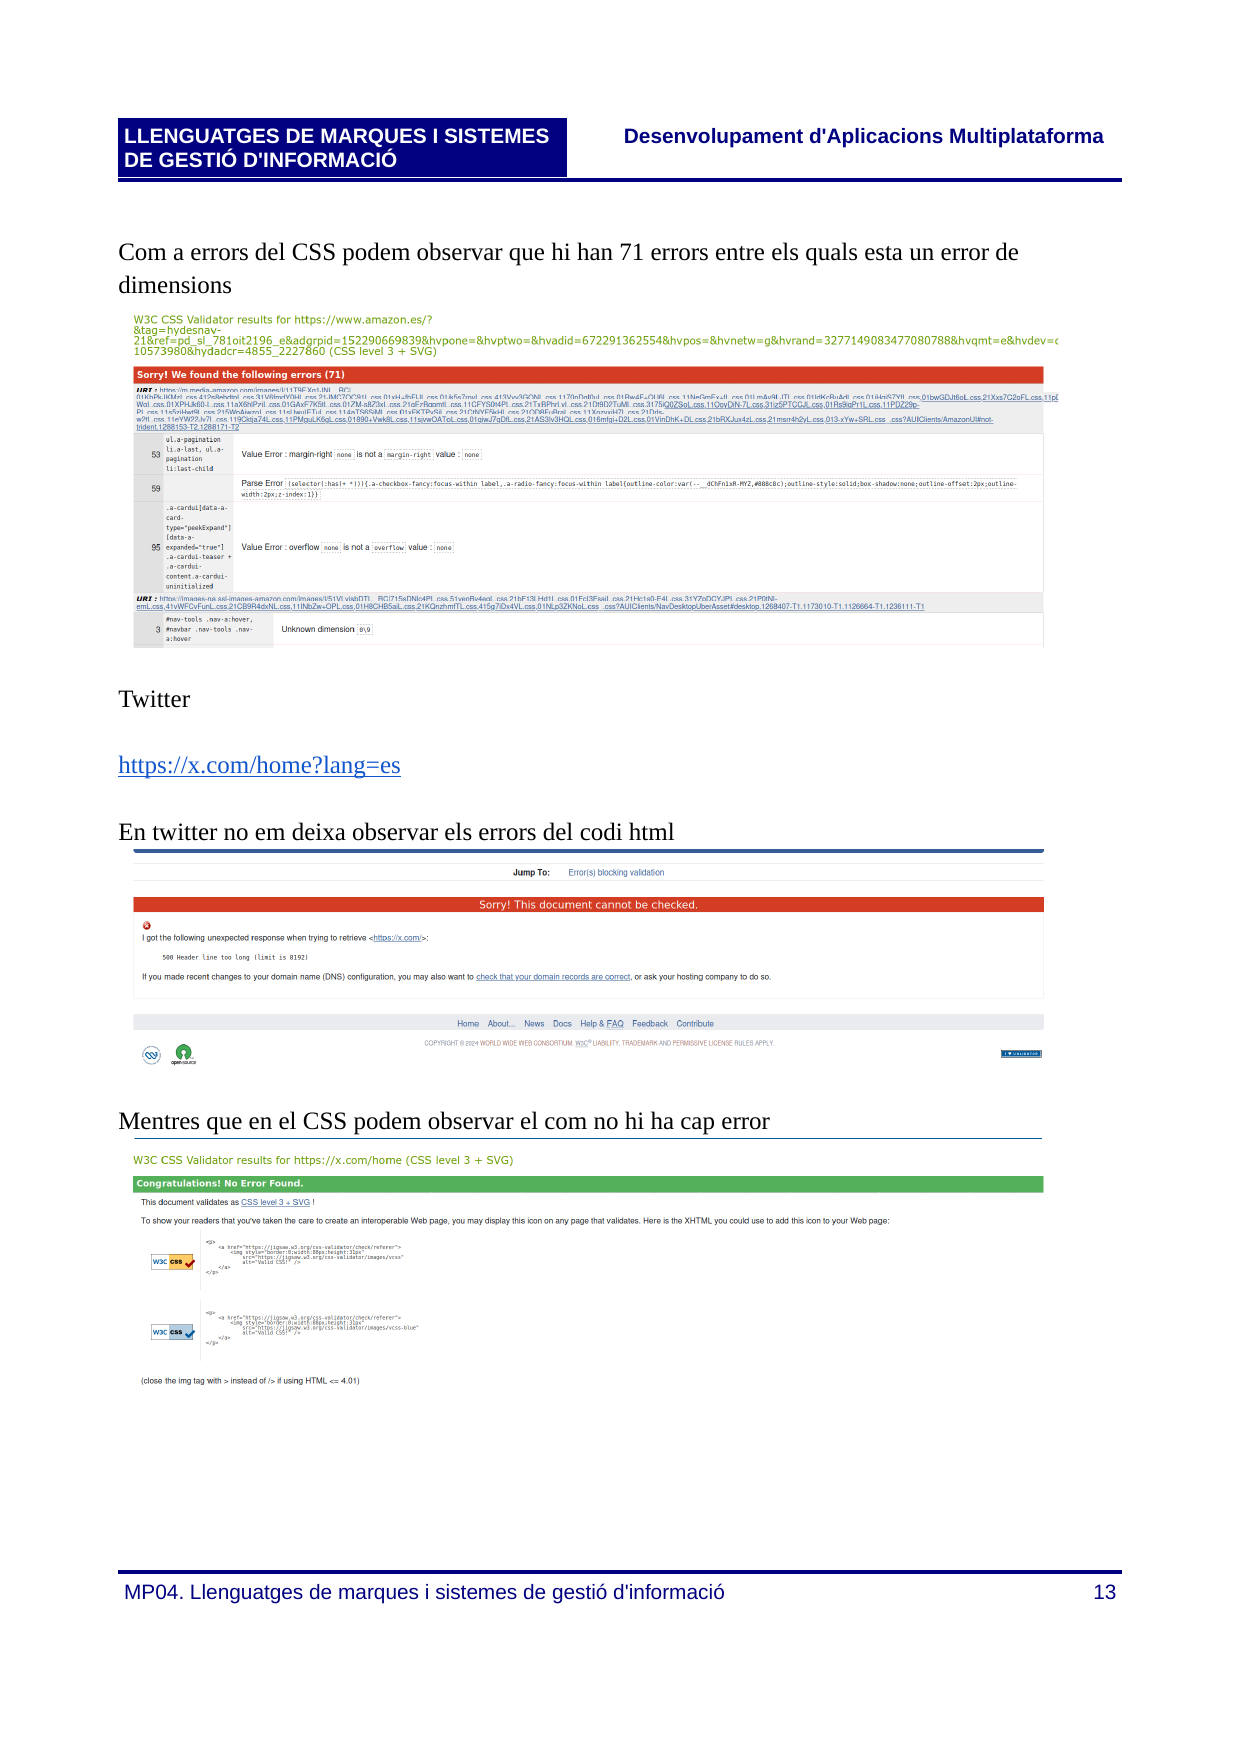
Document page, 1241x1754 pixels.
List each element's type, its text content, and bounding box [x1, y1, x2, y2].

picture [118, 1138, 1059, 1397]
text Mentres que en el CSS podem observar el com no hi ha cap error [118, 1106, 1122, 1134]
picture [118, 849, 1059, 1069]
text https://x.com/home?lang=es [118, 751, 1122, 779]
text Twitter [118, 684, 1122, 713]
picture [118, 303, 1059, 648]
text Com a errors del CSS podem observar que hi han 71 errors entre els quals esta un error de dimensions [118, 237, 1122, 299]
text En twitter no em deixa observar els errors del codi html [118, 817, 1122, 845]
